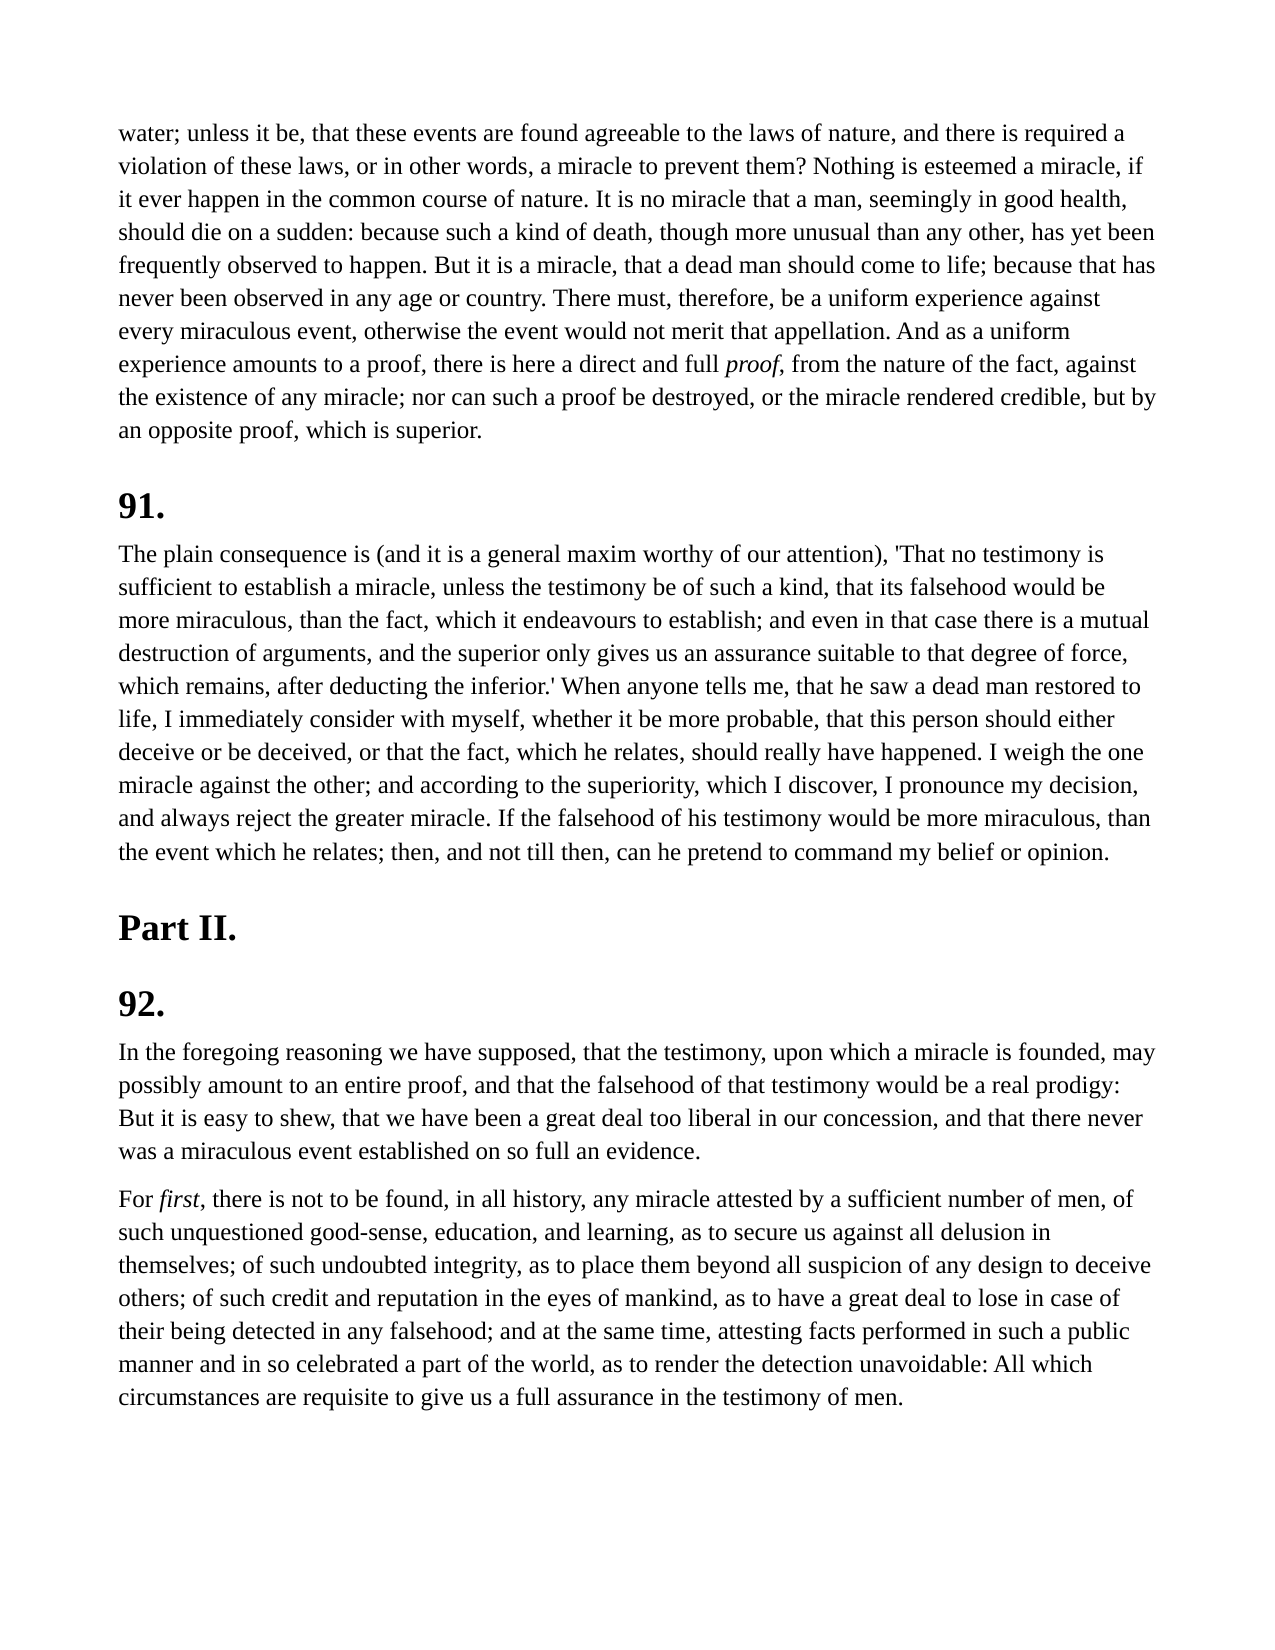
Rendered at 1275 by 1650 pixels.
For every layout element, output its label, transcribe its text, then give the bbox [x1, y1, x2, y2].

text water; unless it be, that these events are found agreeable to the laws of nature, and there is required a violation of these laws, or in other words, a miracle to prevent them? Nothing is esteemed a miracle, if it ever happen in the common course of nature. It is no miracle that a man, seemingly in good health, should die on a sudden: because such a kind of death, though more unusual than any other, has yet been frequently observed to happen. But it is a miracle, that a dead man should come to life; because that has never been observed in any age or country. There must, therefore, be a uniform experience against every miraculous event, otherwise the event would not merit that appellation. And as a uniform experience amounts to a proof, there is here a direct and full proof, from the nature of the fact, against the existence of any miracle; nor can such a proof be destroyed, or the miracle rendered credible, but by an opposite proof, which is superior. [118, 118, 1157, 444]
subtitle Part II. [118, 905, 1157, 948]
text In the foregoing reasoning we have supposed, that the testimony, upon which a miracle is founded, may possibly amount to an entire proof, and that the falsehood of that testimony would be a real prodigy: But it is easy to shew, that we have been a great deal too liberal in our concession, and that there never was a miraculous event established on so full an evidence. [118, 1037, 1157, 1165]
text The plain consequence is (and it is a general maxim worthy of our attention), 'That no testimony is sufficient to establish a miracle, unless the testimony be of such a kind, that its falsehood would be more miraculous, than the fact, which it endeavours to establish; and even in that case there is a mutual destruction of arguments, and the superior only gives us an assurance suitable to that degree of force, which remains, after deducting the inferior.' When anyone tells me, that he saw a dead man restored to life, I immediately consider with myself, whether it be more probable, that this person should either deceive or be deceived, or that the fact, which he relates, should really have happened. I weigh the one miracle against the other; and according to the superiority, which I discover, I pronounce my decision, and always reject the greater miracle. If the falsehood of his testimony would be more miraculous, than the event which he relates; then, and not till then, can he pretend to command my belief or opinion. [118, 539, 1157, 865]
subtitle 92. [118, 981, 1157, 1024]
text For first, there is not to be found, in all history, any miracle attested by a sufficient number of men, of such unquestioned good-sense, education, and learning, as to secure us against all delusion in themselves; of such undoubted integrity, as to place them beyond all suspicion of any design to deceive others; of such credit and reputation in the eyes of mankind, as to have a great deal to lose in case of their being detected in any falsehood; and at the same time, attesting facts performed in such a public manner and in so celebrated a part of the world, as to render the detection unavoidable: All which circumstances are requisite to give us a full assurance in the testimony of men. [118, 1184, 1157, 1411]
subtitle 91. [118, 484, 1157, 527]
